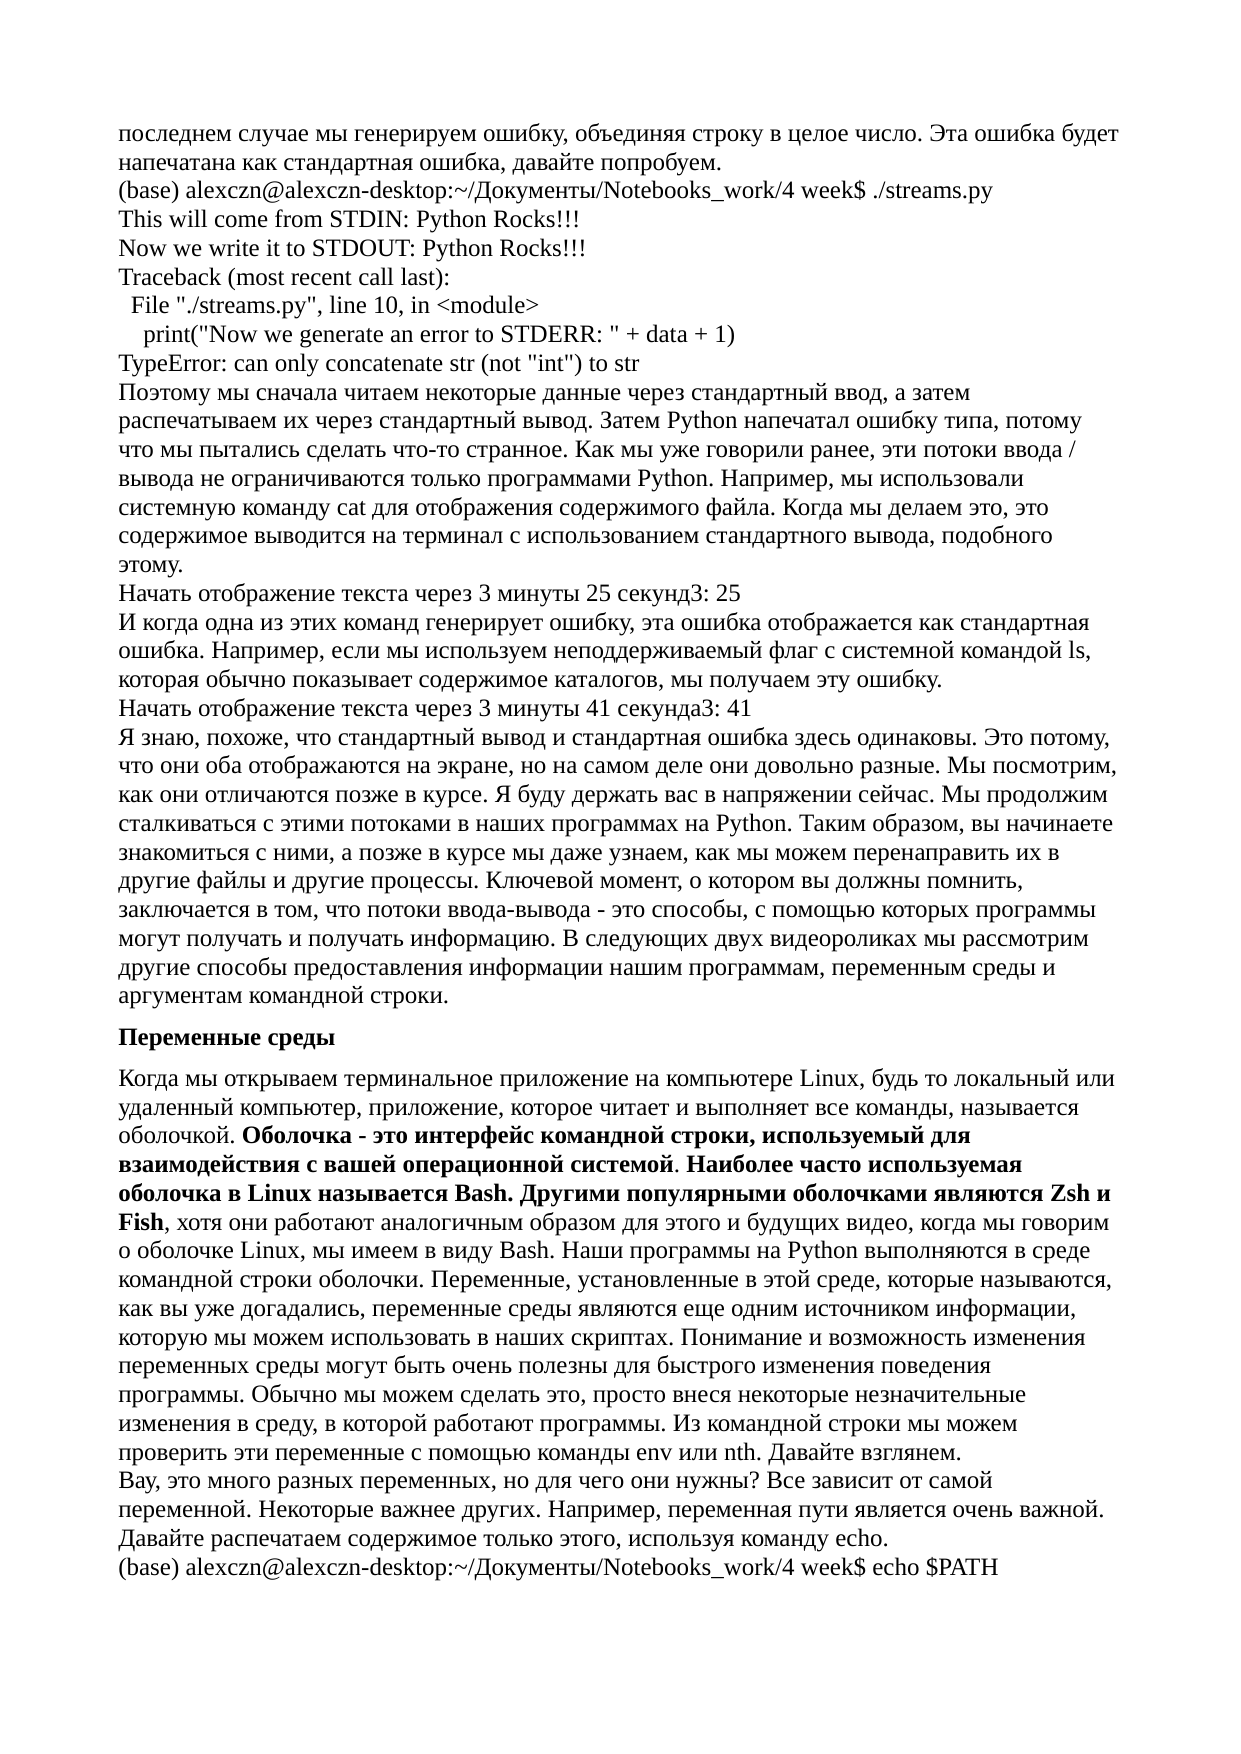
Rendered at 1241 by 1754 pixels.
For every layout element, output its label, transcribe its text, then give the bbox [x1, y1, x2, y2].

text Начать отображение текста через 3 минуты 25 секунд3: 25 [118, 578, 1122, 607]
text (base) alexczn@alexczn-desktop:~/Документы/Notebooks_work/4 week$ echo $PATH [118, 1552, 1122, 1581]
text TypeError: can only concatenate str (not "int") to str [118, 348, 1122, 377]
text Когда мы открываем терминальное приложение на компьютере Linux, будь то локальный или удаленный компьютер, приложение, которое читает и выполняет все команды, называется оболочкой. Оболочка - это интерфейс командной строки, используемый для взаимодействия с вашей операционной системой. Наиболее часто используемая оболочка в Linux называется Bash. Другими популярными оболочками являются Zsh и Fish, хотя они работают аналогичным образом для этого и будущих видео, когда мы говорим о оболочке Linux, мы имеем в виду Bash. Наши программы на Python выполняются в среде командной строки оболочки. Переменные, установленные в этой среде, которые называются, как вы уже догадались, переменные среды являются еще одним источником информации, которую мы можем использовать в наших скриптах. Понимание и возможность изменения переменных среды могут быть очень полезны для быстрого изменения поведения программы. Обычно мы можем сделать это, просто внеся некоторые незначительные изменения в среду, в которой работают программы. Из командной строки мы можем проверить эти переменные с помощью команды env или nth. Давайте взглянем. [118, 1063, 1122, 1466]
text print("Now we generate an error to STDERR: " + data + 1) [118, 319, 1122, 348]
text Начать отображение текста через 3 минуты 41 секунда3: 41 [118, 693, 1122, 722]
text File "./streams.py", line 10, in <module> [118, 291, 1122, 319]
text последнем случае мы генерируем ошибку, объединяя строку в целое число. Эта ошибка будет напечатана как стандартная ошибка, давайте попробуем. [118, 118, 1122, 176]
text This will come from STDIN: Python Rocks!!! [118, 204, 1122, 233]
text Я знаю, похоже, что стандартный вывод и стандартная ошибка здесь одинаковы. Это потому, что они оба отображаются на экране, но на самом деле они довольно разные. Мы посмотрим, как они отличаются позже в курсе. Я буду держать вас в напряжении сейчас. Мы продолжим сталкиваться с этими потоками в наших программах на Python. Таким образом, вы начинаете знакомиться с ними, а позже в курсе мы даже узнаем, как мы можем перенаправить их в другие файлы и другие процессы. Ключевой момент, о котором вы должны помнить, заключается в том, что потоки ввода-вывода - это способы, с помощью которых программы могут получать и получать информацию. В следующих двух видеороликах мы рассмотрим другие способы предоставления информации нашим программам, переменным среды и аргументам командной строки. [118, 722, 1122, 1009]
text Traceback (most recent call last): [118, 262, 1122, 291]
text Поэтому мы сначала читаем некоторые данные через стандартный ввод, а затем распечатываем их через стандартный вывод. Затем Python напечатал ошибку типа, потому что мы пытались сделать что-то странное. Как мы уже говорили ранее, эти потоки ввода / вывода не ограничиваются только программами Python. Например, мы использовали системную команду cat для отображения содержимого файла. Когда мы делаем это, это содержимое выводится на терминал с использованием стандартного вывода, подобного этому. [118, 377, 1122, 578]
text Now we write it to STDOUT: Python Rocks!!! [118, 233, 1122, 262]
subtitle Переменные среды [118, 1022, 1122, 1051]
text (base) alexczn@alexczn-desktop:~/Документы/Notebooks_work/4 week$ ./streams.py [118, 176, 1122, 204]
text И когда одна из этих команд генерирует ошибку, эта ошибка отображается как стандартная ошибка. Например, если мы используем неподдерживаемый флаг с системной командой ls, которая обычно показывает содержимое каталогов, мы получаем эту ошибку. [118, 607, 1122, 693]
text Вау, это много разных переменных, но для чего они нужны? Все зависит от самой переменной. Некоторые важнее других. Например, переменная пути является очень важной. Давайте распечатаем содержимое только этого, используя команду echo. [118, 1466, 1122, 1552]
